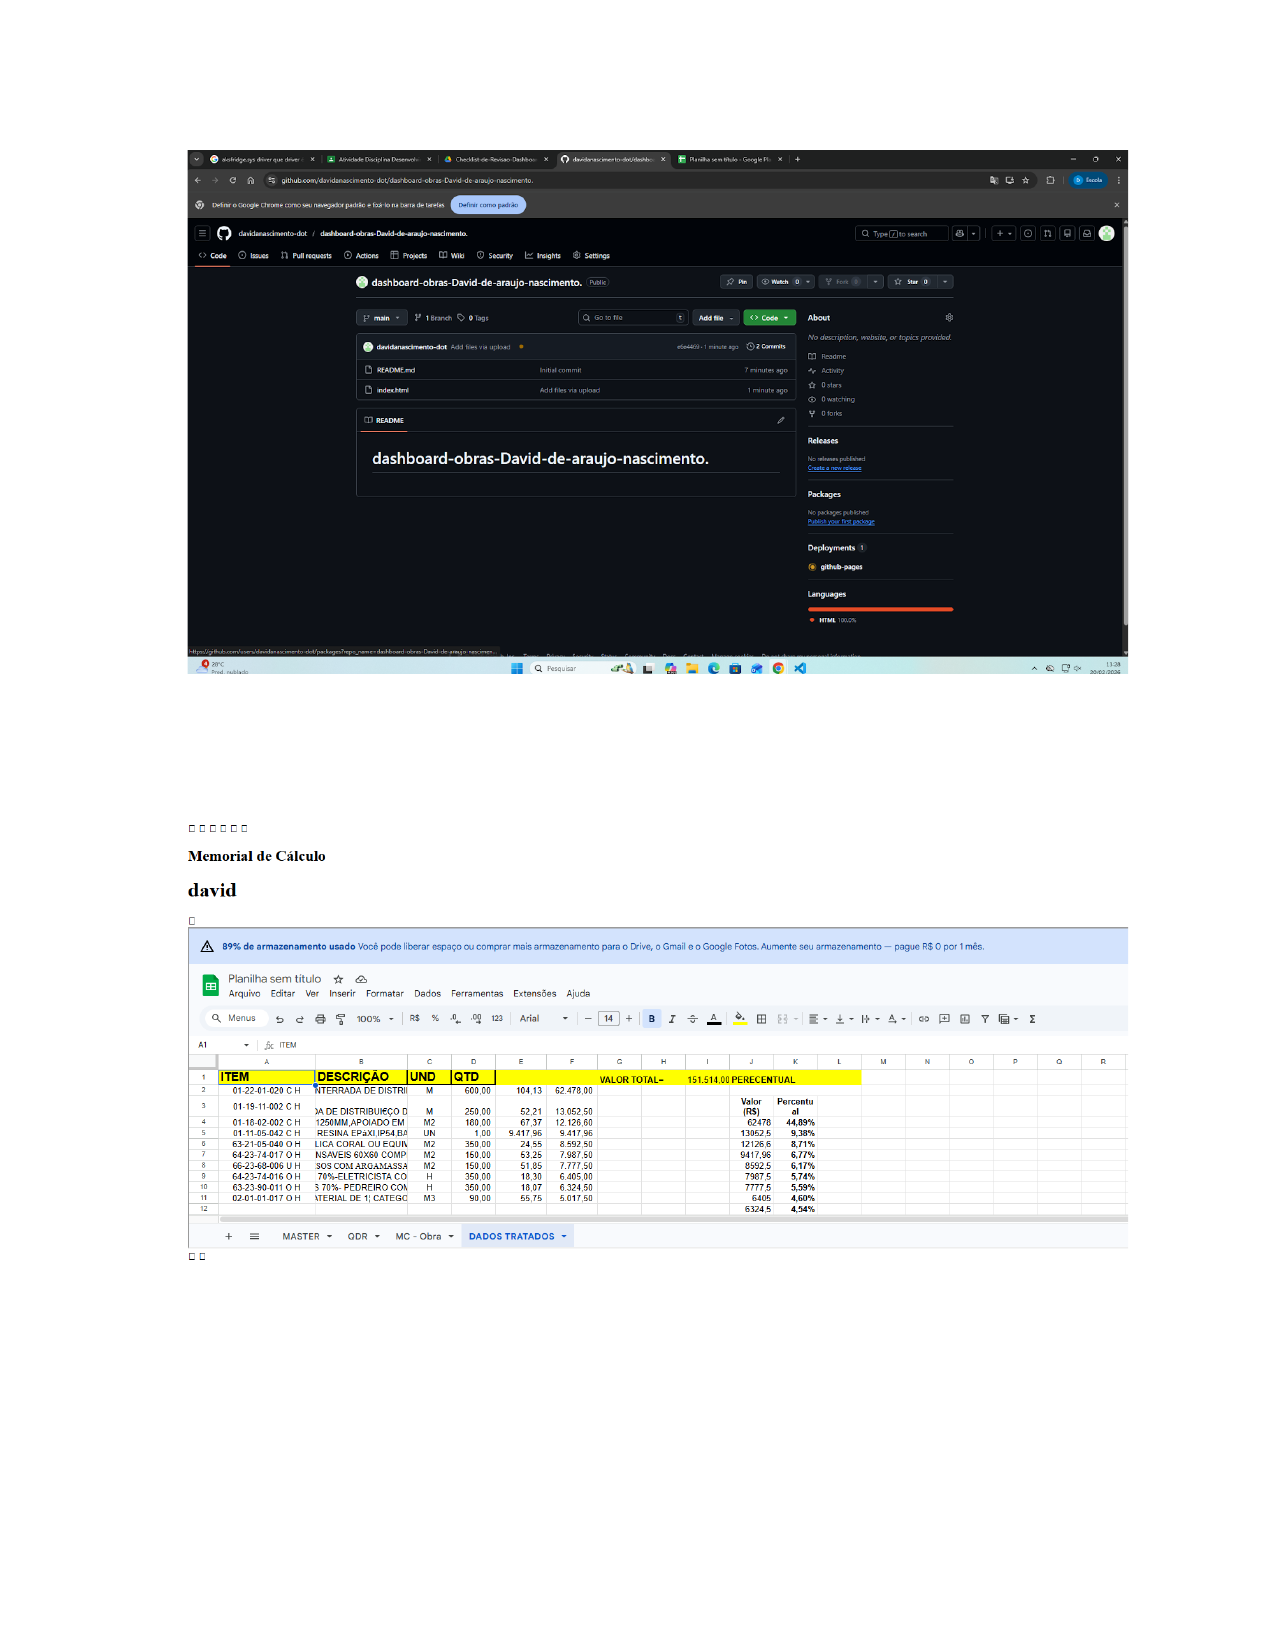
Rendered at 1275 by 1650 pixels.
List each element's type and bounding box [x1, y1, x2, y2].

picture [187, 150, 1129, 674]
picture [187, 823, 1129, 1294]
